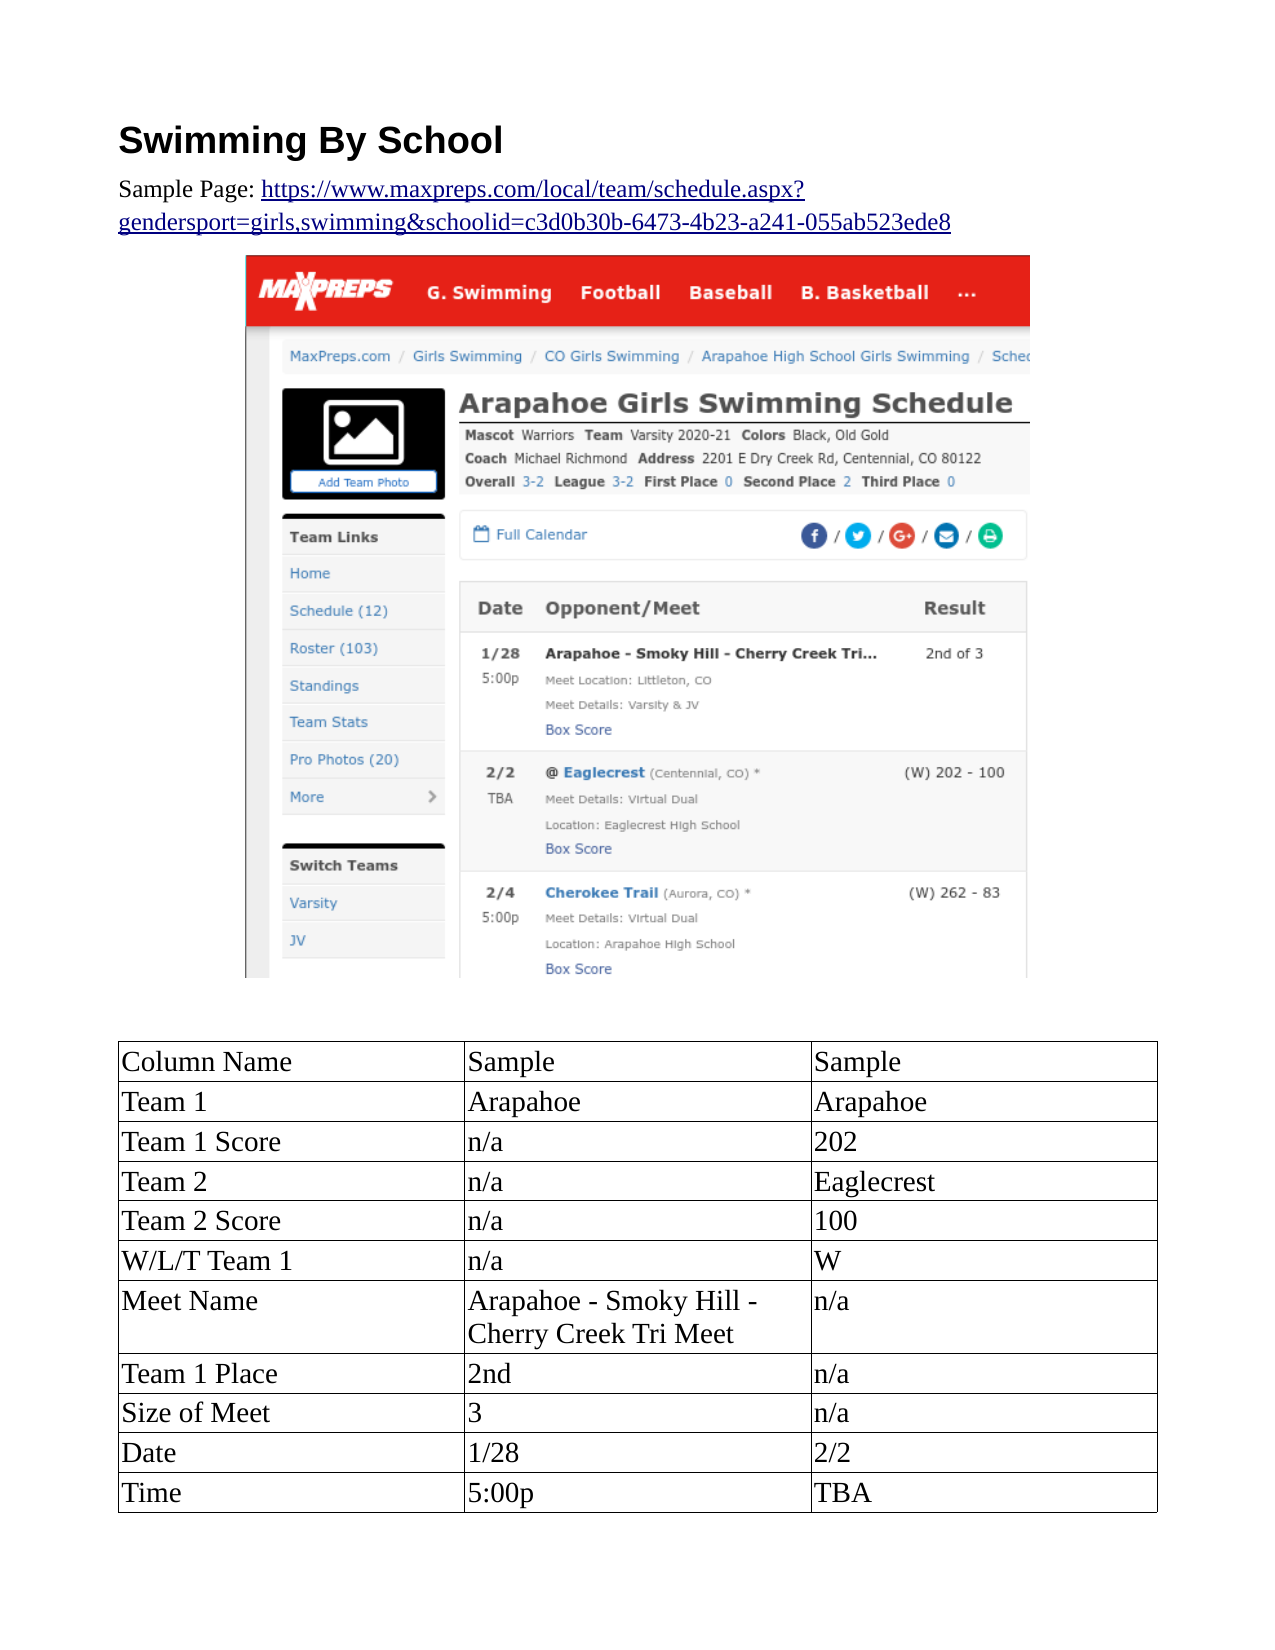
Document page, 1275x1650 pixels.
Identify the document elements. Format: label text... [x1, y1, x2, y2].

table_cell 2/2 [812, 1433, 1157, 1472]
table_cell n/a [465, 1162, 811, 1200]
table_cell n/a [812, 1394, 1157, 1432]
table_header Column Name [119, 1042, 464, 1081]
table_cell n/a [465, 1201, 811, 1240]
table_cell n/a [812, 1281, 1157, 1353]
table_cell Meet Name [119, 1281, 464, 1353]
table_cell TBA [812, 1473, 1157, 1512]
table_cell 2nd [465, 1354, 811, 1392]
table_cell 3 [465, 1394, 811, 1432]
table_cell n/a [465, 1122, 811, 1161]
subtitle Swimming By School [118, 118, 1157, 162]
table_cell Date [119, 1433, 464, 1472]
table_cell Team 1 Score [119, 1122, 464, 1161]
table_cell 100 [812, 1201, 1157, 1240]
table_header Sample [465, 1042, 811, 1081]
table_cell 1/28 [465, 1433, 811, 1472]
table_cell Team 1 Place [119, 1354, 464, 1392]
text Sample Page: https://www.maxpreps.com/local/team/schedule.aspx?gendersport=girls,swimming&schoolid=c3d0b30b-6473-4b23-a241-055ab523ede8 [118, 174, 1157, 236]
table_cell Team 1 [119, 1082, 464, 1121]
table_header Sample [812, 1042, 1157, 1081]
table_cell 5:00p [465, 1473, 811, 1512]
table_cell Arapahoe [465, 1082, 811, 1121]
table_cell Time [119, 1473, 464, 1512]
table_cell Team 2 [119, 1162, 464, 1200]
picture [245, 255, 1030, 978]
table_cell n/a [465, 1241, 811, 1279]
table_cell Size of Meet [119, 1394, 464, 1432]
table_cell W [812, 1241, 1157, 1279]
table_cell Arapahoe - Smoky Hill - Cherry Creek Tri Meet [465, 1281, 811, 1353]
table_cell Team 2 Score [119, 1201, 464, 1240]
table_cell W/L/T Team 1 [119, 1241, 464, 1279]
table_cell Arapahoe [812, 1082, 1157, 1121]
table_cell Eaglecrest [812, 1162, 1157, 1200]
table_cell 202 [812, 1122, 1157, 1161]
table_cell n/a [812, 1354, 1157, 1392]
